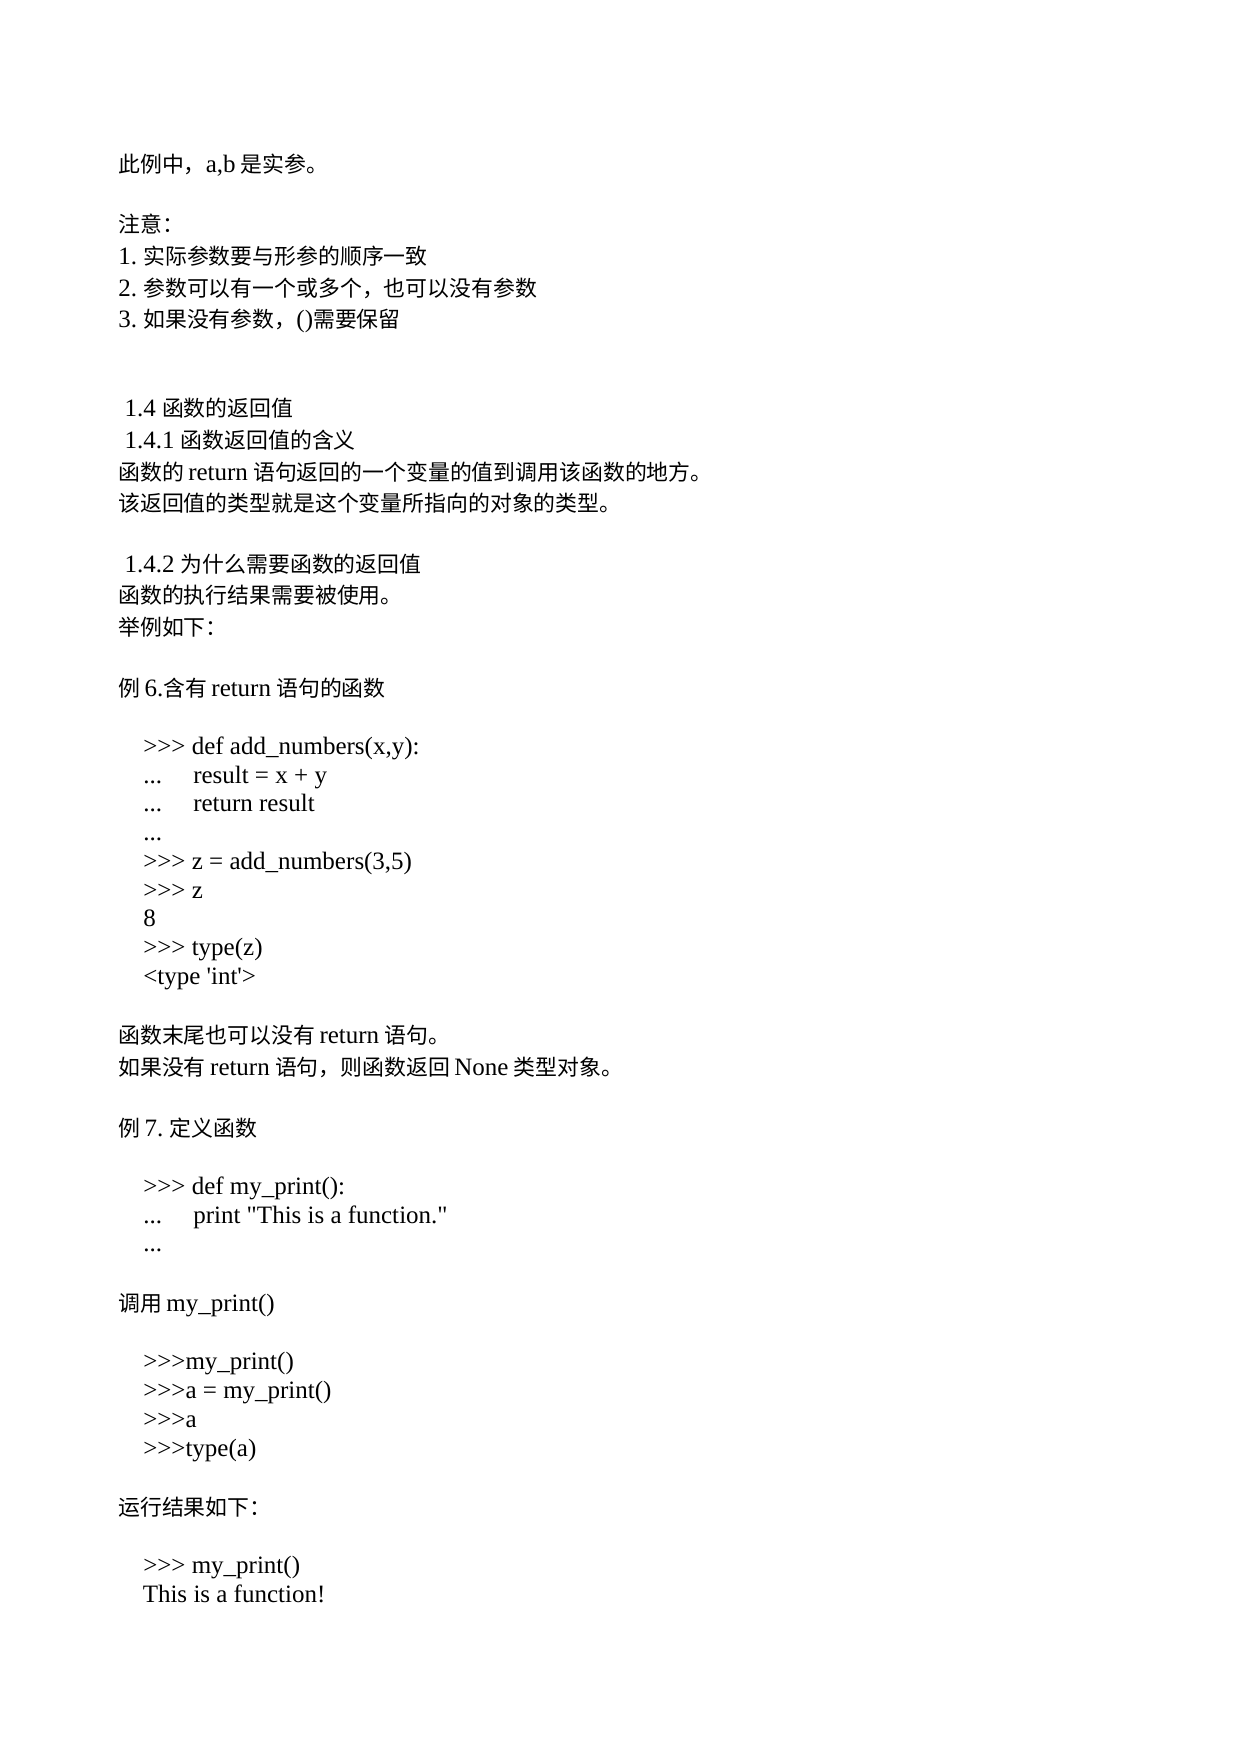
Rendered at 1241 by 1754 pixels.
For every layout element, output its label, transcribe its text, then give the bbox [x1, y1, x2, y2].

text 3. 如果没有参数，()需要保留 [118, 302, 1122, 334]
text >>> z = add_numbers(3,5) [118, 846, 1122, 875]
text 该返回值的类型就是这个变量所指向的对象的类型。 [118, 486, 1122, 518]
text 函数末尾也可以没有return语句。 [118, 1018, 1122, 1050]
text 1.4.1 函数返回值的含义 [118, 423, 1122, 455]
text ... [118, 1228, 1122, 1257]
text 例7. 定义函数 [118, 1111, 1122, 1142]
text 注意： [118, 207, 1122, 239]
text This is a function! [118, 1579, 1122, 1608]
text 调用my_print() [118, 1286, 1122, 1318]
text >>> def my_print(): [118, 1171, 1122, 1200]
text 1.4 函数的返回值 [118, 391, 1122, 423]
text >>> my_print() [118, 1551, 1122, 1579]
text <type 'int'> [118, 961, 1122, 990]
text 函数的执行结果需要被使用。 [118, 578, 1122, 610]
text 1.4.2 为什么需要函数的返回值 [118, 547, 1122, 578]
text ... return result [118, 788, 1122, 817]
text >>> type(z) [118, 932, 1122, 961]
text ... print "This is a function." [118, 1200, 1122, 1228]
text 函数的return语句返回的一个变量的值到调用该函数的地方。 [118, 455, 1122, 486]
text 8 [118, 903, 1122, 932]
text 举例如下： [118, 610, 1122, 642]
text >>> z [118, 875, 1122, 903]
text >>>type(a) [118, 1433, 1122, 1461]
text 2. 参数可以有一个或多个，也可以没有参数 [118, 271, 1122, 302]
text 例6.含有return语句的函数 [118, 671, 1122, 702]
text >>>a = my_print() [118, 1375, 1122, 1404]
text >>>a [118, 1404, 1122, 1433]
text 运行结果如下： [118, 1490, 1122, 1522]
text 1. 实际参数要与形参的顺序一致 [118, 239, 1122, 271]
text 此例中，a,b是实参。 [118, 147, 1122, 178]
text ... result = x + y [118, 760, 1122, 788]
text ... [118, 817, 1122, 846]
text >>>my_print() [118, 1346, 1122, 1375]
text >>> def add_numbers(x,y): [118, 731, 1122, 760]
text 如果没有return语句，则函数返回None类型对象。 [118, 1050, 1122, 1082]
